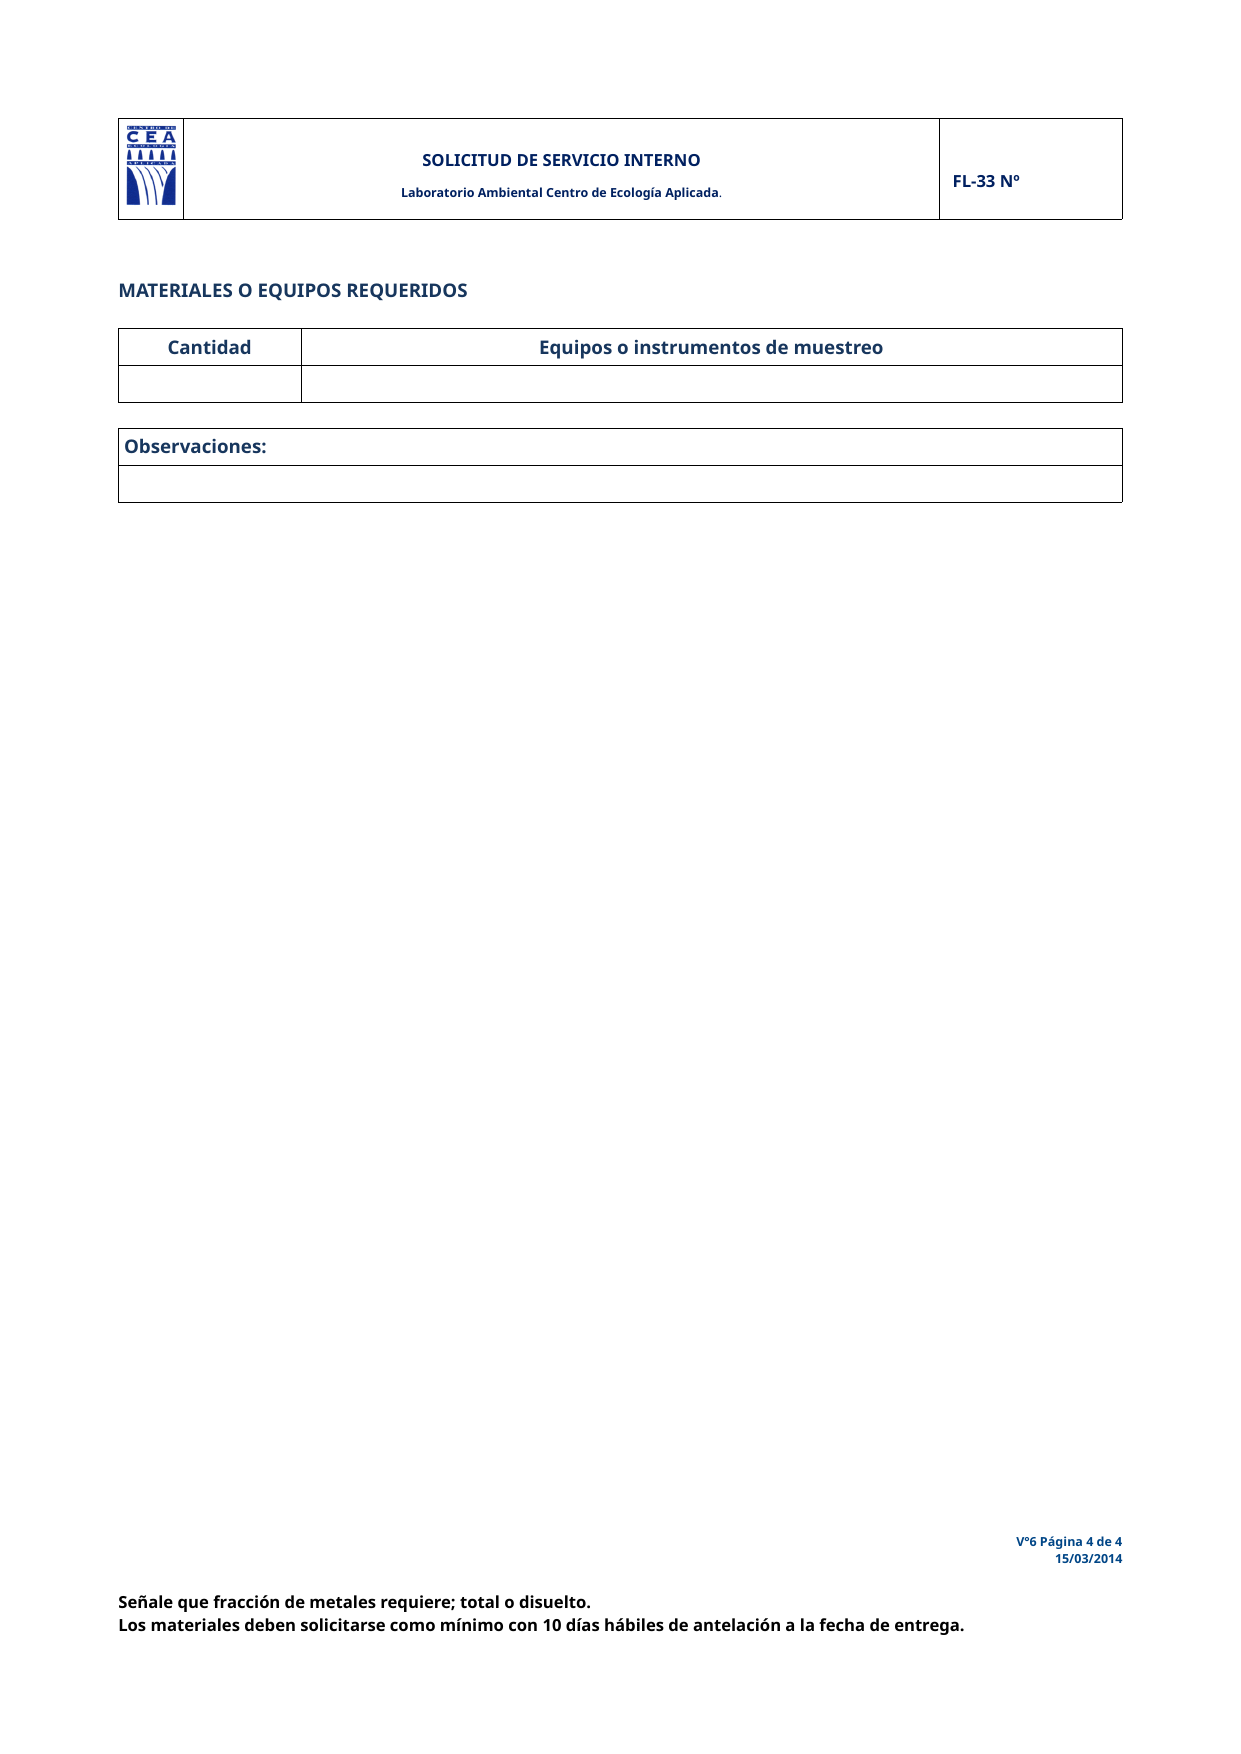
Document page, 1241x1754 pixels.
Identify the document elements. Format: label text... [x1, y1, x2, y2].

table_header Observaciones: [119, 429, 1122, 465]
table_cell [119, 366, 301, 402]
table_cell [119, 466, 1122, 502]
picture [124, 123, 179, 207]
table_header Cantidad [119, 329, 301, 365]
table_header Equipos o instrumentos de muestreo [302, 329, 1122, 365]
text MATERIALES O EQUIPOS REQUERIDOS [118, 277, 1122, 303]
table_cell [302, 366, 1122, 402]
